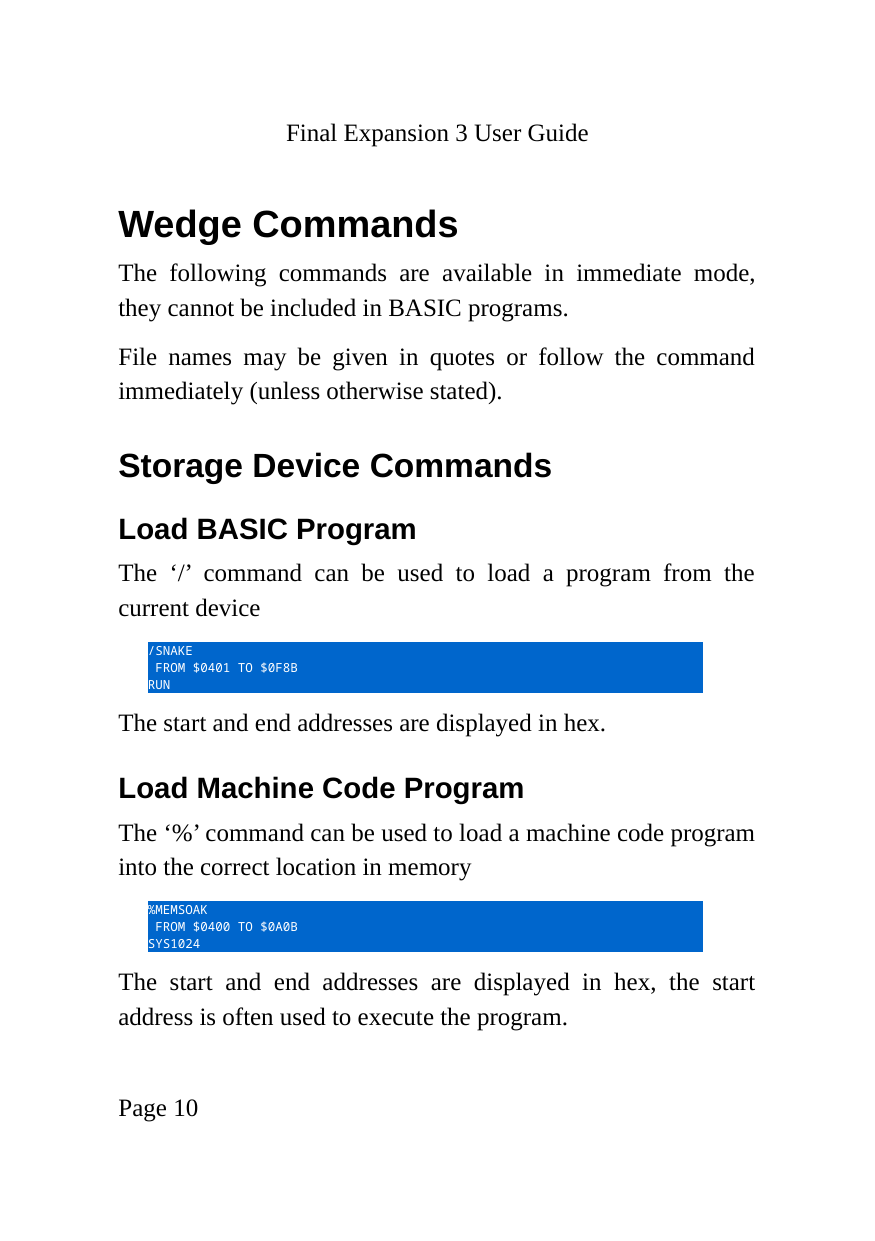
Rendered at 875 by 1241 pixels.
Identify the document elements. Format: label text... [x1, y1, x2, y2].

text %MEMSOAK [148, 901, 703, 918]
text The start and end addresses are displayed in hex, the start address is often used to execute the program. [118, 967, 756, 1030]
text FROM $0400 TO $0A0B [148, 918, 703, 935]
text FROM $0401 TO $0F8B [148, 659, 703, 676]
text The ‘%’ command can be used to load a machine code program into the correct location in memory [118, 818, 756, 881]
text RUN [148, 676, 703, 693]
text SYS1024 [148, 935, 703, 952]
subtitle Wedge Commands [118, 202, 756, 246]
text File names may be given in quotes or follow the command immediately (unless otherwise stated). [118, 342, 756, 405]
subtitle Load Machine Code Program [118, 771, 756, 805]
text The ‘/’ command can be used to load a program from the current device [118, 558, 756, 621]
text /SNAKE [148, 642, 703, 659]
subtitle Load BASIC Program [118, 512, 756, 546]
text The start and end addresses are displayed in hex. [118, 708, 756, 736]
text The following commands are available in immediate mode, they cannot be included in BASIC programs. [118, 258, 756, 321]
subtitle Storage Device Commands [118, 446, 756, 485]
